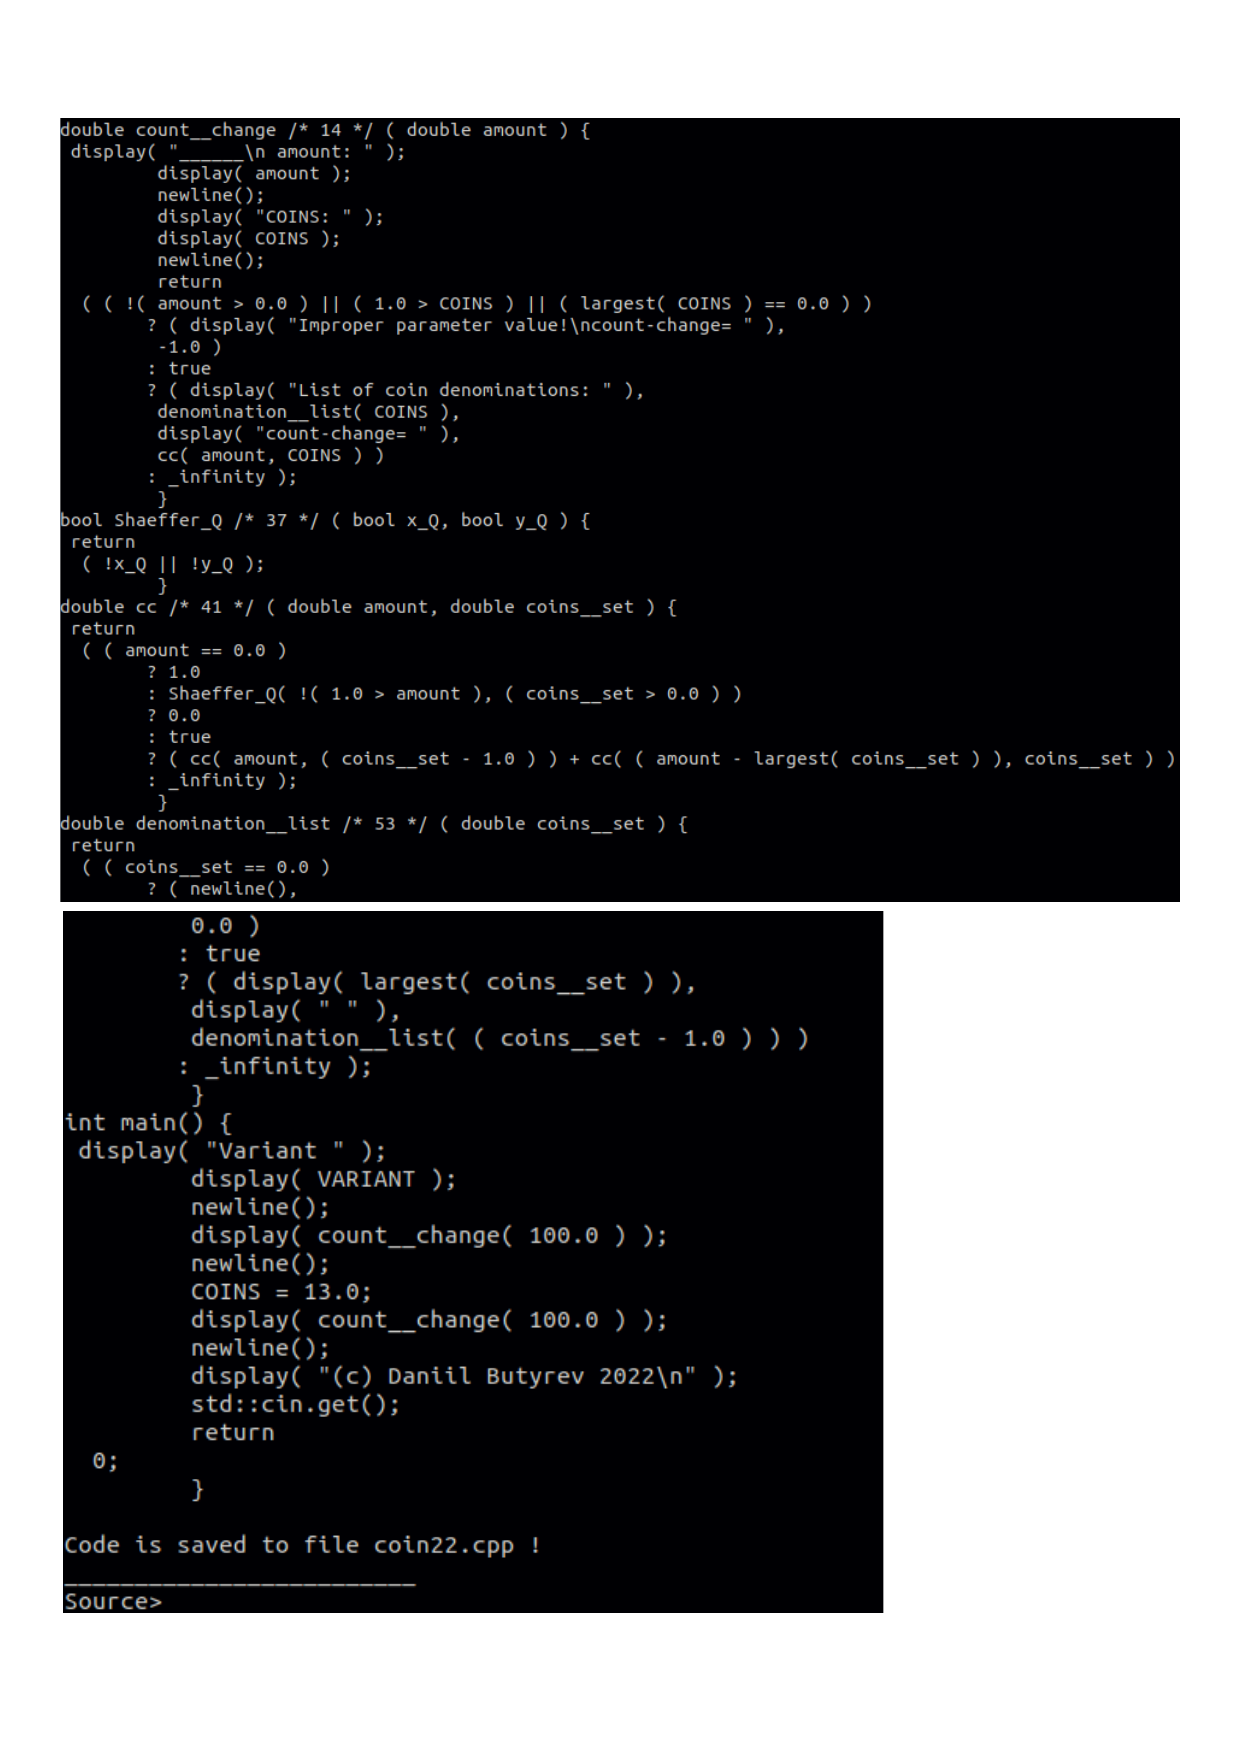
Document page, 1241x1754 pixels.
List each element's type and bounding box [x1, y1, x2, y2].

picture [63, 911, 884, 1613]
picture [60, 118, 1180, 902]
